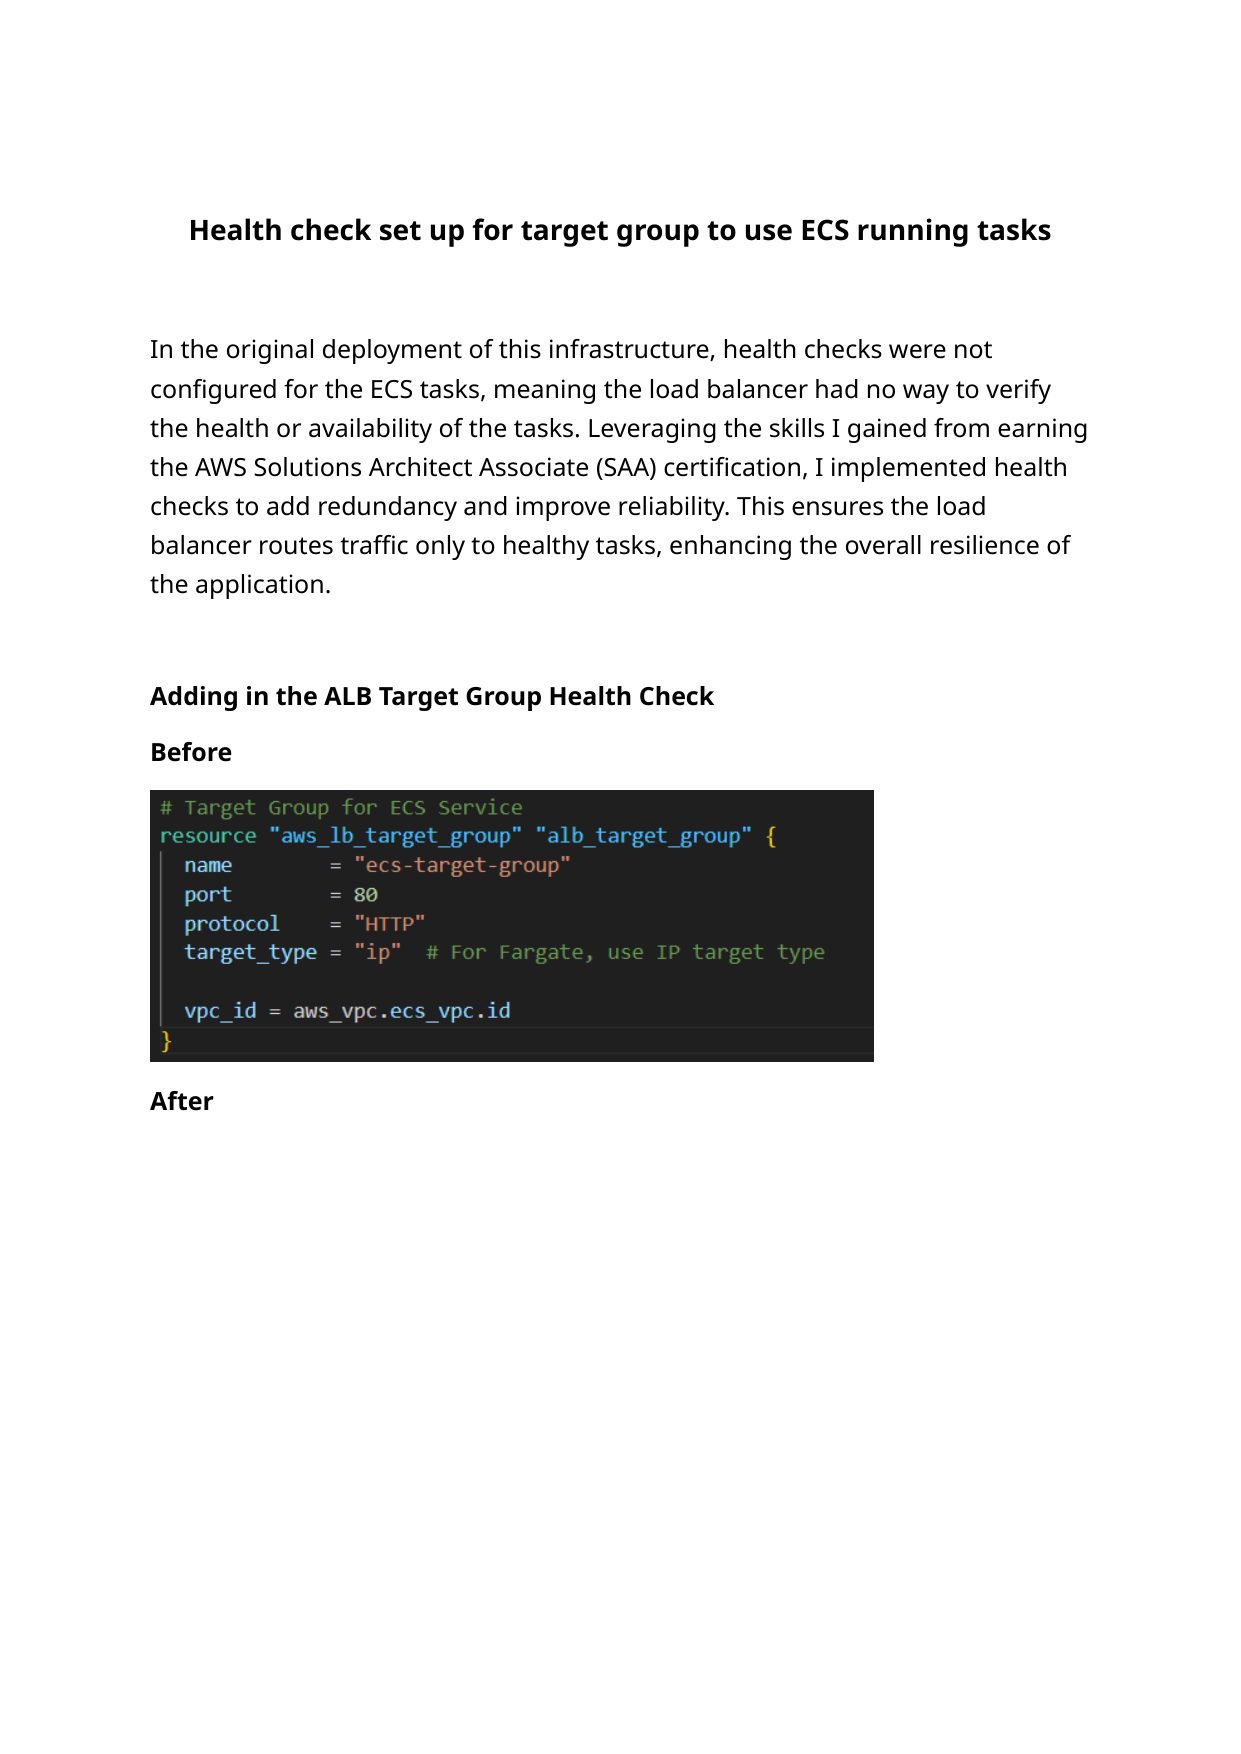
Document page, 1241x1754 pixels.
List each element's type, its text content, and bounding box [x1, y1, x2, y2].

text Before [150, 735, 1090, 769]
text After [150, 1083, 1090, 1118]
text Adding in the ALB Target Group Health Check [150, 679, 1090, 713]
text Health check set up for target group to use ECS running tasks [150, 211, 1090, 249]
text In the original deployment of this infrastructure, health checks were not configured for the ECS tasks, meaning the load balancer had no way to verify the health or availability of the tasks. Leveraging the skills I gained from earning the AWS Solutions Architect Associate (SAA) certification, I implemented health checks to add redundancy and improve reliability. This ensures the load balancer routes traffic only to healthy tasks, enhancing the overall resilience of the application. [150, 332, 1090, 601]
